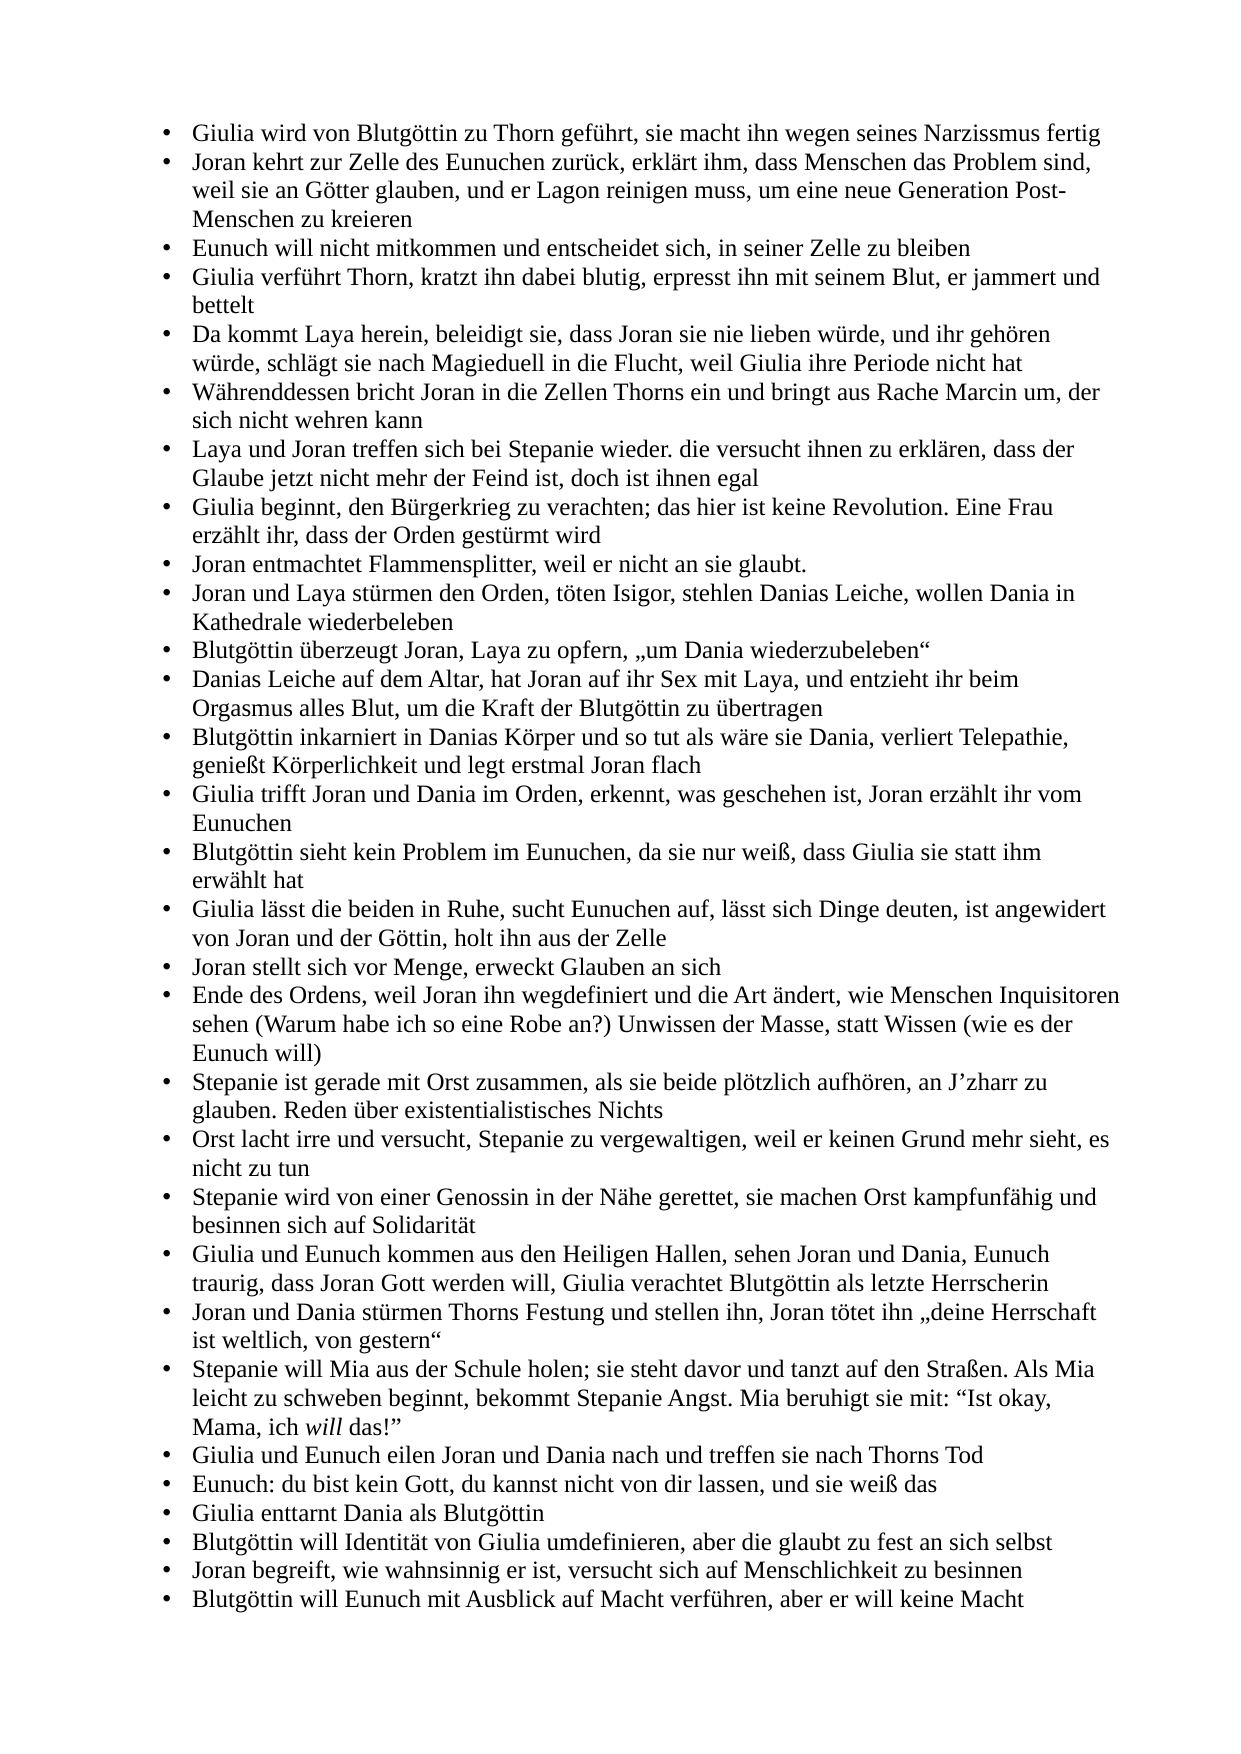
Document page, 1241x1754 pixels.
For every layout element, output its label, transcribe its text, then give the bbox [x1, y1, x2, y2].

list Da kommt Laya herein, beleidigt sie, dass Joran sie nie lieben würde, und ihr gehören würde, schlägt sie nach Magieduell in die Flucht, weil Giulia ihre Periode nicht hat [162, 319, 1122, 377]
list Giulia wird von Blutgöttin zu Thorn geführt, sie macht ihn wegen seines Narzissmus fertig [162, 118, 1122, 147]
list Joran stellt sich vor Menge, erweckt Glauben an sich [162, 952, 1122, 981]
list Danias Leiche auf dem Altar, hat Joran auf ihr Sex mit Laya, und entzieht ihr beim Orgasmus alles Blut, um die Kraft der Blutgöttin zu übertragen [162, 664, 1122, 722]
list Stepanie will Mia aus der Schule holen; sie steht davor und tanzt auf den Straßen. Als Mia leicht zu schweben beginnt, bekommt Stepanie Angst. Mia beruhigt sie mit: “Ist okay, Mama, ich will das!” [162, 1354, 1122, 1441]
list Blutgöttin will Eunuch mit Ausblick auf Macht verführen, aber er will keine Macht [162, 1584, 1122, 1613]
list Giulia trifft Joran und Dania im Orden, erkennt, was geschehen ist, Joran erzählt ihr vom Eunuchen [162, 779, 1122, 837]
list Blutgöttin sieht kein Problem im Eunuchen, da sie nur weiß, dass Giulia sie statt ihm erwählt hat [162, 837, 1122, 894]
list Eunuch will nicht mitkommen und entscheidet sich, in seiner Zelle zu bleiben [162, 233, 1122, 262]
list Joran kehrt zur Zelle des Eunuchen zurück, erklärt ihm, dass Menschen das Problem sind, weil sie an Götter glauben, und er Lagon reinigen muss, um eine neue Generation Post-Menschen zu kreieren [162, 147, 1122, 233]
list Giulia verführt Thorn, kratzt ihn dabei blutig, erpresst ihn mit seinem Blut, er jammert und bettelt [162, 262, 1122, 319]
list Joran entmachtet Flammensplitter, weil er nicht an sie glaubt. [162, 549, 1122, 578]
list Orst lacht irre und versucht, Stepanie zu vergewaltigen, weil er keinen Grund mehr sieht, es nicht zu tun [162, 1124, 1122, 1182]
list Joran und Dania stürmen Thorns Festung und stellen ihn, Joran tötet ihn „deine Herrschaft ist weltlich, von gestern“ [162, 1297, 1122, 1354]
list Joran und Laya stürmen den Orden, töten Isigor, stehlen Danias Leiche, wollen Dania in Kathedrale wiederbeleben [162, 578, 1122, 636]
list Giulia und Eunuch eilen Joran und Dania nach und treffen sie nach Thorns Tod [162, 1441, 1122, 1469]
list Stepanie ist gerade mit Orst zusammen, als sie beide plötzlich aufhören, an J’zharr zu glauben. Reden über existentialistisches Nichts [162, 1067, 1122, 1124]
list Giulia beginnt, den Bürgerkrieg zu verachten; das hier ist keine Revolution. Eine Frau erzählt ihr, dass der Orden gestürmt wird [162, 492, 1122, 549]
list Giulia lässt die beiden in Ruhe, sucht Eunuchen auf, lässt sich Dinge deuten, ist angewidert von Joran und der Göttin, holt ihn aus der Zelle [162, 894, 1122, 952]
list Blutgöttin will Identität von Giulia umdefinieren, aber die glaubt zu fest an sich selbst [162, 1527, 1122, 1556]
list Ende des Ordens, weil Joran ihn wegdefiniert und die Art ändert, wie Menschen Inquisitoren sehen (Warum habe ich so eine Robe an?) Unwissen der Masse, statt Wissen (wie es der Eunuch will) [162, 981, 1122, 1067]
list Giulia und Eunuch kommen aus den Heiligen Hallen, sehen Joran und Dania, Eunuch traurig, dass Joran Gott werden will, Giulia verachtet Blutgöttin als letzte Herrscherin [162, 1239, 1122, 1297]
list Giulia enttarnt Dania als Blutgöttin [162, 1498, 1122, 1527]
list Stepanie wird von einer Genossin in der Nähe gerettet, sie machen Orst kampfunfähig und besinnen sich auf Solidarität [162, 1182, 1122, 1239]
list Eunuch: du bist kein Gott, du kannst nicht von dir lassen, und sie weiß das [162, 1469, 1122, 1498]
list Joran begreift, wie wahnsinnig er ist, versucht sich auf Menschlichkeit zu besinnen [162, 1556, 1122, 1584]
list Blutgöttin inkarniert in Danias Körper und so tut als wäre sie Dania, verliert Telepathie, genießt Körperlichkeit und legt erstmal Joran flach [162, 722, 1122, 779]
list Blutgöttin überzeugt Joran, Laya zu opfern, „um Dania wiederzubeleben“ [162, 636, 1122, 664]
list Währenddessen bricht Joran in die Zellen Thorns ein und bringt aus Rache Marcin um, der sich nicht wehren kann [162, 377, 1122, 434]
list Laya und Joran treffen sich bei Stepanie wieder. die versucht ihnen zu erklären, dass der Glaube jetzt nicht mehr der Feind ist, doch ist ihnen egal [162, 434, 1122, 492]
